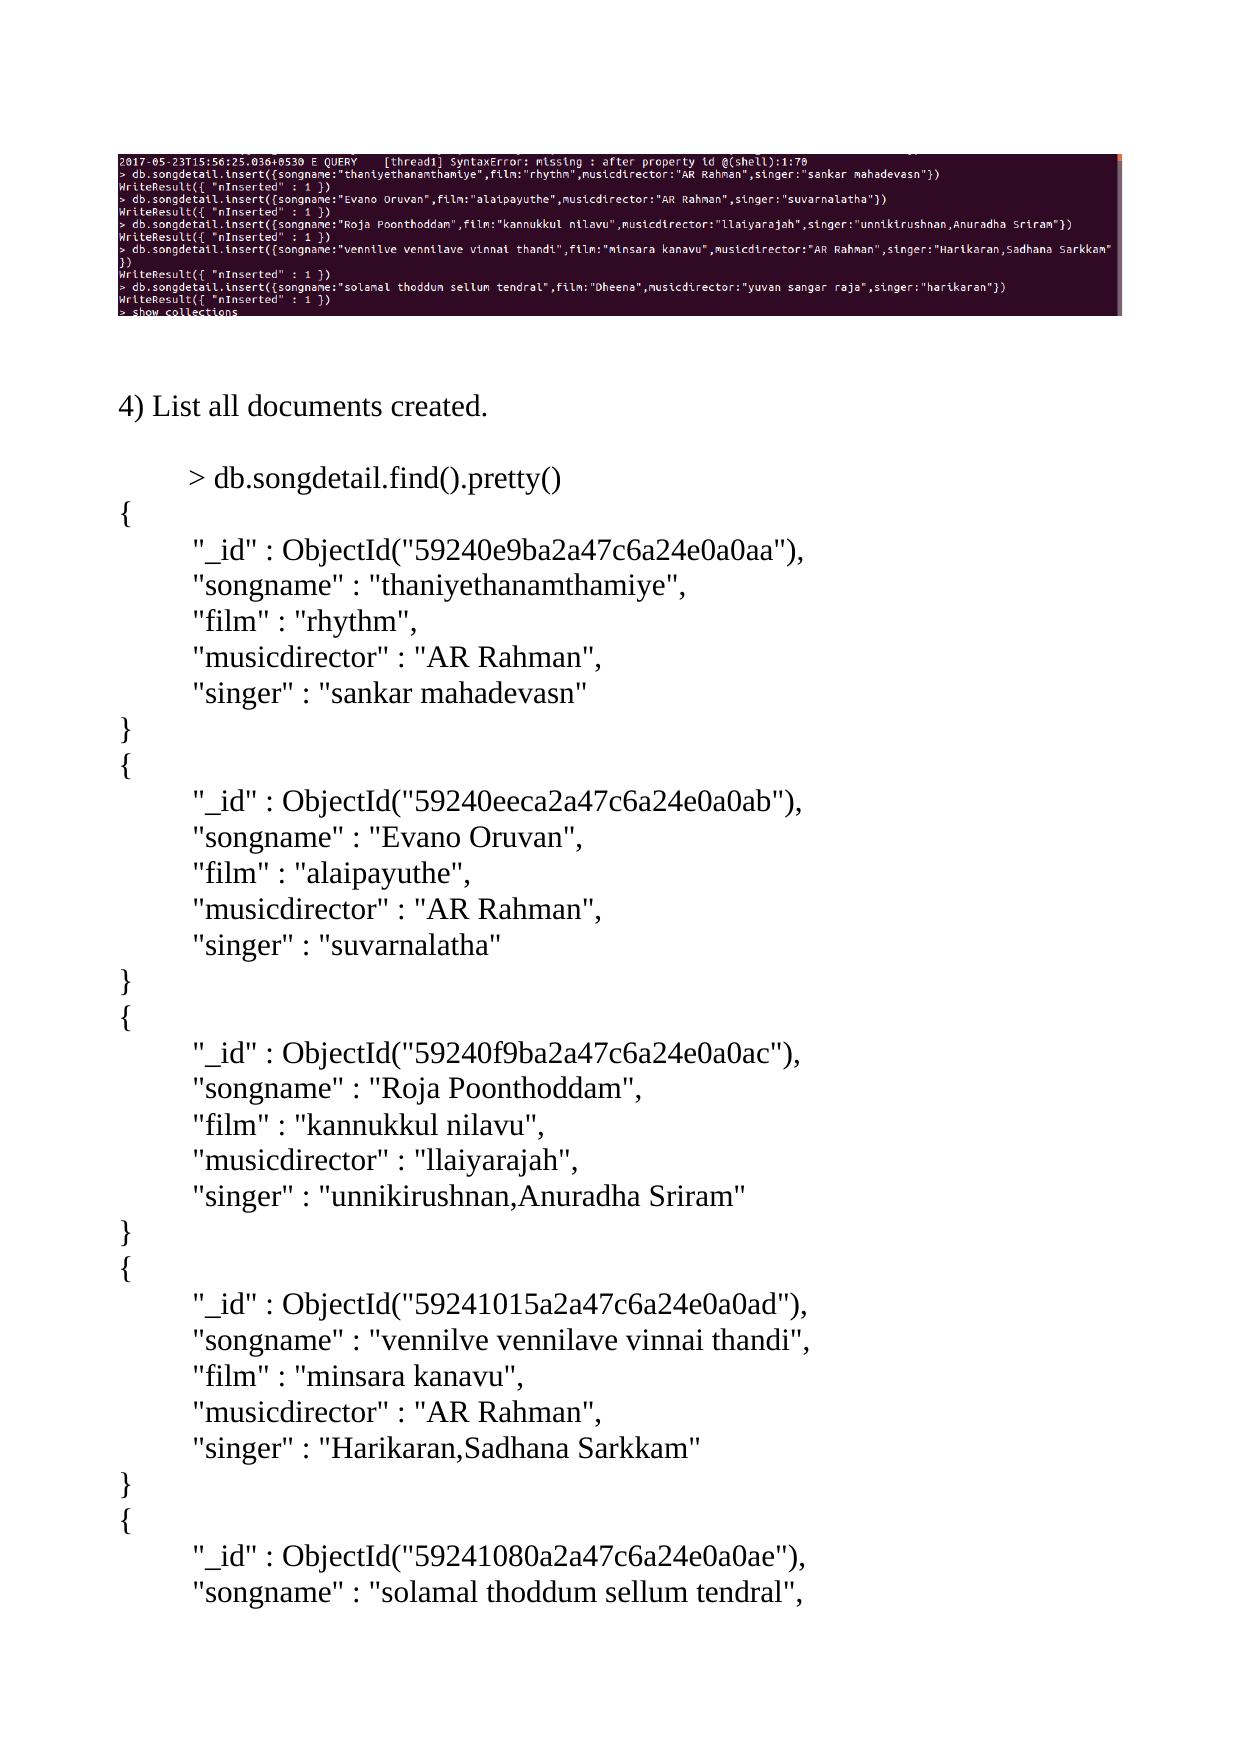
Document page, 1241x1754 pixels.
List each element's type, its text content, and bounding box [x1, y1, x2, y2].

picture [118, 154, 1123, 316]
text { [118, 746, 1122, 782]
text "musicdirector" : "AR Rahman", [118, 638, 1122, 674]
text { [118, 998, 1122, 1034]
text "songname" : "Evano Oruvan", [118, 818, 1122, 854]
text "_id" : ObjectId("59240eeca2a47c6a24e0a0ab"), [118, 782, 1122, 818]
text "_id" : ObjectId("59241080a2a47c6a24e0a0ae"), [118, 1537, 1122, 1573]
text "film" : "kannukkul nilavu", [118, 1106, 1122, 1142]
text "_id" : ObjectId("59240f9ba2a47c6a24e0a0ac"), [118, 1034, 1122, 1070]
text > db.songdetail.find().pretty() [118, 459, 1122, 495]
text "songname" : "solamal thoddum sellum tendral", [118, 1573, 1122, 1609]
text "_id" : ObjectId("59241015a2a47c6a24e0a0ad"), [118, 1285, 1122, 1321]
text } [118, 710, 1122, 746]
text "musicdirector" : "AR Rahman", [118, 890, 1122, 926]
text } [118, 1465, 1122, 1501]
text } [118, 1213, 1122, 1249]
text "musicdirector" : "AR Rahman", [118, 1393, 1122, 1429]
text "songname" : "thaniyethanamthamiye", [118, 567, 1122, 603]
text "_id" : ObjectId("59240e9ba2a47c6a24e0a0aa"), [118, 531, 1122, 567]
text "singer" : "suvarnalatha" [118, 926, 1122, 962]
text "songname" : "vennilve vennilave vinnai thandi", [118, 1321, 1122, 1357]
text { [118, 1501, 1122, 1537]
text } [118, 962, 1122, 998]
text "film" : "alaipayuthe", [118, 854, 1122, 890]
text { [118, 495, 1122, 531]
text "film" : "rhythm", [118, 603, 1122, 638]
text 4) List all documents created. [118, 387, 1122, 423]
text "singer" : "Harikaran,Sadhana Sarkkam" [118, 1429, 1122, 1465]
text "singer" : "unnikirushnan,Anuradha Sriram" [118, 1178, 1122, 1213]
text { [118, 1249, 1122, 1285]
text "musicdirector" : "llaiyarajah", [118, 1142, 1122, 1178]
text "film" : "minsara kanavu", [118, 1357, 1122, 1393]
text "singer" : "sankar mahadevasn" [118, 674, 1122, 710]
text "songname" : "Roja Poonthoddam", [118, 1070, 1122, 1106]
